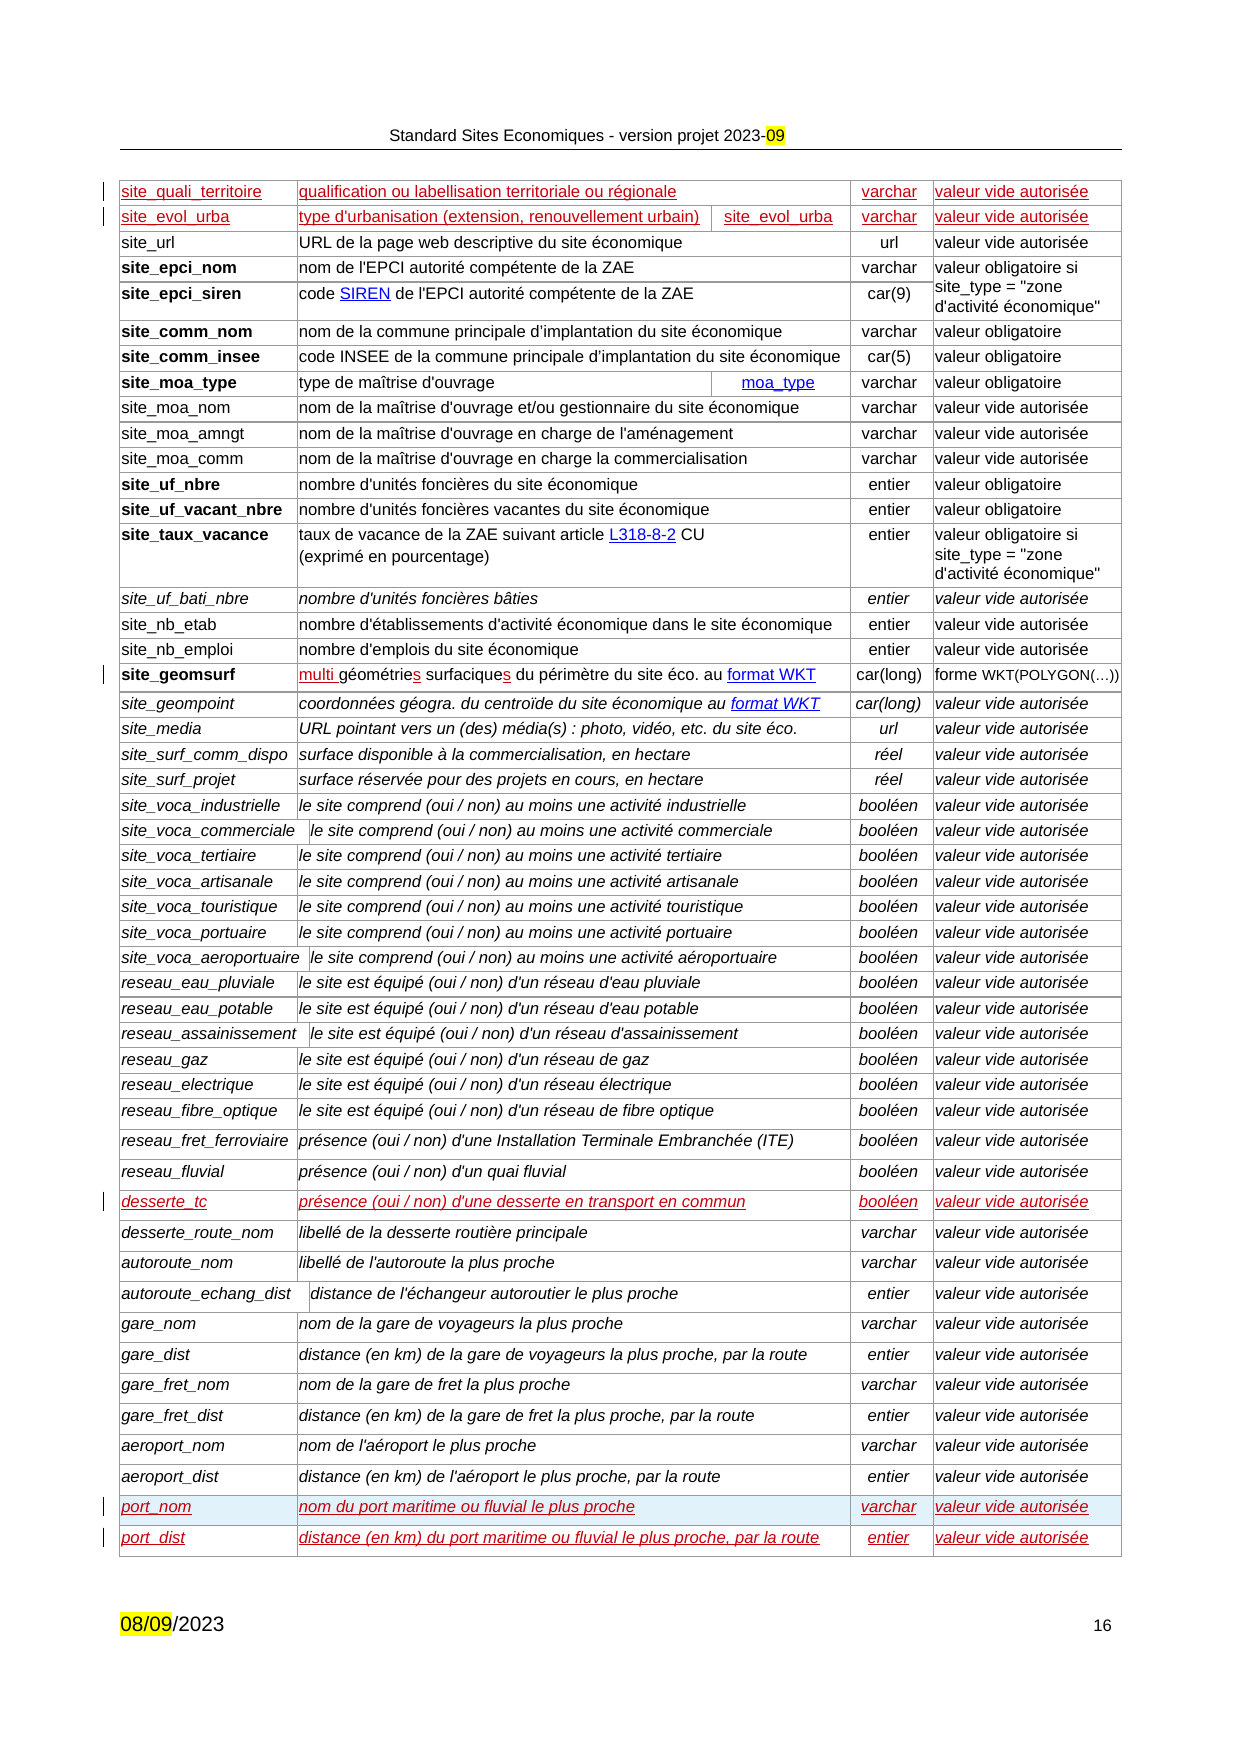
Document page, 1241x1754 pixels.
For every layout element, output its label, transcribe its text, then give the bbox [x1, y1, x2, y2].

table_cell valeur obligatoire [934, 346, 1121, 371]
table_cell booléen [851, 820, 933, 844]
table_cell varchar [851, 1221, 933, 1251]
table_cell le site est équipé (oui / non) d'un réseau de fibre optique [298, 1099, 850, 1129]
table_cell site_epci_siren [120, 283, 297, 320]
table_cell libellé de l'autoroute la plus proche [298, 1252, 850, 1281]
table_cell valeur vide autorisée [934, 423, 1121, 447]
table_cell gare_fret_dist [120, 1404, 297, 1434]
table_cell varchar [851, 206, 933, 231]
table_cell le site comprend (oui / non) au moins une activité tertiaire [298, 845, 850, 869]
table_cell url [851, 232, 933, 256]
table_cell varchar [851, 181, 933, 205]
table_cell valeur vide autorisée [934, 947, 1121, 971]
table_cell nom de la commune principale d’implantation du site économique [298, 321, 850, 345]
table_cell libellé de la desserte routière principale [298, 1221, 850, 1251]
table_cell site_taux_vacance [120, 524, 297, 587]
table_cell présence (oui / non) d'une desserte en transport en commun [298, 1191, 850, 1220]
table_cell valeur obligatoire [934, 473, 1121, 498]
table_cell surface réservée pour des projets en cours, en hectare [298, 769, 850, 793]
table_cell le site est équipé (oui / non) d'un réseau d'eau pluviale [298, 972, 850, 996]
table_cell le site comprend (oui / non) au moins une activité touristique [298, 896, 850, 920]
table_cell URL de la page web descriptive du site économique [298, 232, 850, 256]
table_cell valeur vide autorisée [934, 613, 1121, 638]
table_cell valeur vide autorisée [934, 1282, 1121, 1312]
table_cell entier [851, 499, 933, 523]
table_cell booléen [851, 1099, 933, 1129]
table_cell valeur vide autorisée [934, 769, 1121, 793]
table_cell valeur vide autorisée [934, 1465, 1121, 1495]
table_cell le site comprend (oui / non) au moins une activité portuaire [298, 921, 850, 946]
table_cell reseau_assainissement [120, 1023, 309, 1047]
table_cell présence (oui / non) d'une Installation Terminale Embranchée (ITE) [298, 1130, 850, 1159]
table_cell moa_type [712, 372, 850, 396]
table_cell site_voca_industrielle [120, 794, 297, 818]
table_cell nom de la maîtrise d'ouvrage et/ou gestionnaire du site économique [298, 397, 850, 421]
table_cell varchar [851, 1313, 933, 1342]
table_cell reseau_electrique [120, 1074, 297, 1098]
table_cell valeur vide autorisée [934, 206, 1121, 231]
table_cell URL pointant vers un (des) média(s) : photo, vidéo, etc. du site éco. [298, 718, 850, 742]
table_cell site_geomsurf [120, 664, 297, 691]
table_cell site_nb_etab [120, 613, 297, 638]
table_cell site_media [120, 718, 297, 742]
table_cell booléen [851, 1160, 933, 1190]
table_cell le site est équipé (oui / non) d'un réseau d'assainissement [310, 1023, 850, 1047]
table_cell le site est équipé (oui / non) d'un réseau d'eau potable [298, 998, 850, 1022]
table_cell le site comprend (oui / non) au moins une activité commerciale [310, 820, 850, 844]
table_cell varchar [851, 423, 933, 447]
table_cell varchar [851, 321, 933, 345]
table_cell booléen [851, 1048, 933, 1073]
table_cell reseau_gaz [120, 1048, 297, 1073]
table_cell site_uf_vacant_nbre [120, 499, 297, 523]
table_cell valeur vide autorisée [934, 1435, 1121, 1464]
table_cell valeur vide autorisée [934, 1023, 1121, 1047]
table_cell valeur vide autorisée [934, 1404, 1121, 1434]
table_cell valeur vide autorisée [934, 1130, 1121, 1159]
table_cell entier [851, 1526, 933, 1556]
table_cell reseau_eau_potable [120, 998, 297, 1022]
table_cell valeur vide autorisée [934, 870, 1121, 895]
table_cell booléen [851, 947, 933, 971]
table_cell valeur vide autorisée [934, 588, 1121, 612]
table_cell site_voca_aeroportuaire [120, 947, 309, 971]
table_cell site_moa_amngt [120, 423, 297, 447]
table_cell nombre d'unités foncières vacantes du site économique [298, 499, 850, 523]
table_cell site_voca_artisanale [120, 870, 297, 895]
table_cell booléen [851, 1191, 933, 1220]
table_cell valeur vide autorisée [934, 639, 1121, 663]
table_cell valeur vide autorisée [934, 1526, 1121, 1556]
table_cell site_evol_urba [712, 206, 850, 231]
table_cell site_surf_projet [120, 769, 297, 793]
table_cell entier [851, 524, 933, 587]
table_cell valeur obligatoire [934, 321, 1121, 345]
table_cell entier [851, 1282, 933, 1312]
table_cell valeur vide autorisée [934, 820, 1121, 844]
table_cell car(5) [851, 346, 933, 371]
table_cell aeroport_nom [120, 1435, 297, 1464]
table_cell réel [851, 769, 933, 793]
table_cell booléen [851, 998, 933, 1022]
table_cell site_moa_nom [120, 397, 297, 421]
table_cell multi géométries surfaciques du périmètre du site éco. au format WKT [298, 664, 850, 691]
table_cell site_epci_nom [120, 257, 297, 281]
table_cell valeur vide autorisée [934, 1374, 1121, 1403]
table_cell desserte_route_nom [120, 1221, 297, 1251]
table_cell valeur obligatoire [934, 499, 1121, 523]
table_cell varchar [851, 1252, 933, 1281]
table_cell le site comprend (oui / non) au moins une activité industrielle [298, 794, 850, 818]
table_cell valeur obligatoire [934, 372, 1121, 396]
table_cell car(9) [851, 283, 933, 320]
table_cell type de maîtrise d'ouvrage [298, 372, 711, 396]
table_cell valeur vide autorisée [934, 1343, 1121, 1373]
table_cell nom de la gare de fret la plus proche [298, 1374, 850, 1403]
table_cell le site comprend (oui / non) au moins une activité aéroportuaire [310, 947, 850, 971]
table_cell valeur vide autorisée [934, 693, 1121, 717]
table_cell nombre d'établissements d'activité économique dans le site économique [298, 613, 850, 638]
table_cell forme WKT(POLYGON(…)) [934, 664, 1121, 691]
table_cell distance (en km) du port maritime ou fluvial le plus proche, par la route [298, 1526, 850, 1556]
table_cell valeur vide autorisée [934, 181, 1121, 205]
table_cell desserte_tc [120, 1191, 297, 1220]
table_cell gare_fret_nom [120, 1374, 297, 1403]
table_cell site_geompoint [120, 693, 297, 717]
table_cell booléen [851, 1130, 933, 1159]
table_cell réel [851, 743, 933, 768]
table_cell site_nb_emploi [120, 639, 297, 663]
table_cell nom de la maîtrise d'ouvrage en charge de l'aménagement [298, 423, 850, 447]
table_cell autoroute_echang_dist [120, 1282, 309, 1312]
table_cell entier [851, 1404, 933, 1434]
table_cell valeur vide autorisée [934, 232, 1121, 256]
table_cell valeur vide autorisée [934, 794, 1121, 818]
table_cell entier [851, 639, 933, 663]
table_cell le site comprend (oui / non) au moins une activité artisanale [298, 870, 850, 895]
table_cell reseau_fluvial [120, 1160, 297, 1190]
table_cell site_uf_bati_nbre [120, 588, 297, 612]
table_cell reseau_fibre_optique [120, 1099, 297, 1129]
table_cell varchar [851, 1435, 933, 1464]
table_cell port_dist [120, 1526, 297, 1556]
table_cell distance (en km) de la gare de voyageurs la plus proche, par la route [298, 1343, 850, 1373]
table_cell site_comm_nom [120, 321, 297, 345]
table_cell distance (en km) de l'aéroport le plus proche, par la route [298, 1465, 850, 1495]
table_cell site_comm_insee [120, 346, 297, 371]
table_cell site_voca_commerciale [120, 820, 309, 844]
table_cell entier [851, 1343, 933, 1373]
table_cell qualification ou labellisation territoriale ou régionale [298, 181, 850, 205]
table_cell taux de vacance de la ZAE suivant article L318-8-2 CU (exprimé en pourcentage) [298, 524, 850, 587]
table_cell valeur vide autorisée [934, 1191, 1121, 1220]
table_cell varchar [851, 397, 933, 421]
table_cell aeroport_dist [120, 1465, 297, 1495]
table_cell site_surf_comm_dispo [120, 743, 297, 768]
table_cell site_voca_portuaire [120, 921, 297, 946]
table_cell code SIREN de l'EPCI autorité compétente de la ZAE [298, 283, 850, 320]
table_cell valeur obligatoire si site_type = "zone d'activité économique" [934, 524, 1121, 587]
table_cell nombre d'unités foncières du site économique [298, 473, 850, 498]
table_cell nombre d'unités foncières bâties [298, 588, 850, 612]
table_cell reseau_eau_pluviale [120, 972, 297, 996]
table_cell nom de la gare de voyageurs la plus proche [298, 1313, 850, 1342]
table_cell car(long) [851, 664, 933, 691]
table_cell entier [851, 473, 933, 498]
table_cell booléen [851, 1023, 933, 1047]
table_cell gare_dist [120, 1343, 297, 1373]
table_cell varchar [851, 257, 933, 281]
table_cell nom de l'aéroport le plus proche [298, 1435, 850, 1464]
table_cell surface disponible à la commercialisation, en hectare [298, 743, 850, 768]
table_cell booléen [851, 896, 933, 920]
table_cell url [851, 718, 933, 742]
table_cell reseau_fret_ferroviaire [120, 1130, 297, 1159]
table_cell type d'urbanisation (extension, renouvellement urbain) [298, 206, 711, 231]
table_cell le site est équipé (oui / non) d'un réseau électrique [298, 1074, 850, 1098]
table_cell booléen [851, 921, 933, 946]
table_cell gare_nom [120, 1313, 297, 1342]
table_cell site_moa_comm [120, 448, 297, 472]
table_cell valeur vide autorisée [934, 896, 1121, 920]
table_cell booléen [851, 1074, 933, 1098]
table_cell valeur vide autorisée [934, 921, 1121, 946]
table_cell car(long) [851, 693, 933, 717]
table_cell distance de l'échangeur autoroutier le plus proche [310, 1282, 850, 1312]
table_cell valeur vide autorisée [934, 1074, 1121, 1098]
table_cell entier [851, 588, 933, 612]
table_cell autoroute_nom [120, 1252, 297, 1281]
table_cell valeur vide autorisée [934, 718, 1121, 742]
table_cell valeur vide autorisée [934, 972, 1121, 996]
table_cell varchar [851, 1374, 933, 1403]
table_cell valeur vide autorisée [934, 998, 1121, 1022]
table_cell distance (en km) de la gare de fret la plus proche, par la route [298, 1404, 850, 1434]
table_cell valeur vide autorisée [934, 1221, 1121, 1251]
table_cell site_uf_nbre [120, 473, 297, 498]
table_cell booléen [851, 845, 933, 869]
table_cell booléen [851, 794, 933, 818]
table_cell valeur vide autorisée [934, 397, 1121, 421]
table_cell le site est équipé (oui / non) d'un réseau de gaz [298, 1048, 850, 1073]
table_cell site_voca_touristique [120, 896, 297, 920]
table_cell entier [851, 1465, 933, 1495]
table_cell valeur vide autorisée [934, 1048, 1121, 1073]
table_cell valeur vide autorisée [934, 1160, 1121, 1190]
table_cell valeur vide autorisée [934, 845, 1121, 869]
table_cell valeur vide autorisée [934, 743, 1121, 768]
table_cell site_url [120, 232, 297, 256]
table_cell coordonnées géogra. du centroïde du site économique au format WKT [298, 693, 850, 717]
table_cell code INSEE de la commune principale d’implantation du site économique [298, 346, 850, 371]
table_cell valeur vide autorisée [934, 448, 1121, 472]
table_cell site_evol_urba [120, 206, 297, 231]
table_cell site_voca_tertiaire [120, 845, 297, 869]
table_cell valeur vide autorisée [934, 1099, 1121, 1129]
table_cell entier [851, 613, 933, 638]
table_cell valeur obligatoire si site_type = "zone d'activité économique" [934, 257, 1121, 320]
table_cell nom de l'EPCI autorité compétente de la ZAE [298, 257, 850, 281]
table_cell valeur vide autorisée [934, 1252, 1121, 1281]
table_cell site_quali_territoire [120, 181, 297, 205]
table_cell nombre d'emplois du site économique [298, 639, 850, 663]
table_cell varchar [851, 372, 933, 396]
table_cell site_moa_type [120, 372, 297, 396]
table_cell booléen [851, 870, 933, 895]
table_cell nom de la maîtrise d'ouvrage en charge la commercialisation [298, 448, 850, 472]
table_cell varchar [851, 448, 933, 472]
table_cell valeur vide autorisée [934, 1313, 1121, 1342]
table_cell booléen [851, 972, 933, 996]
table_cell présence (oui / non) d'un quai fluvial [298, 1160, 850, 1190]
